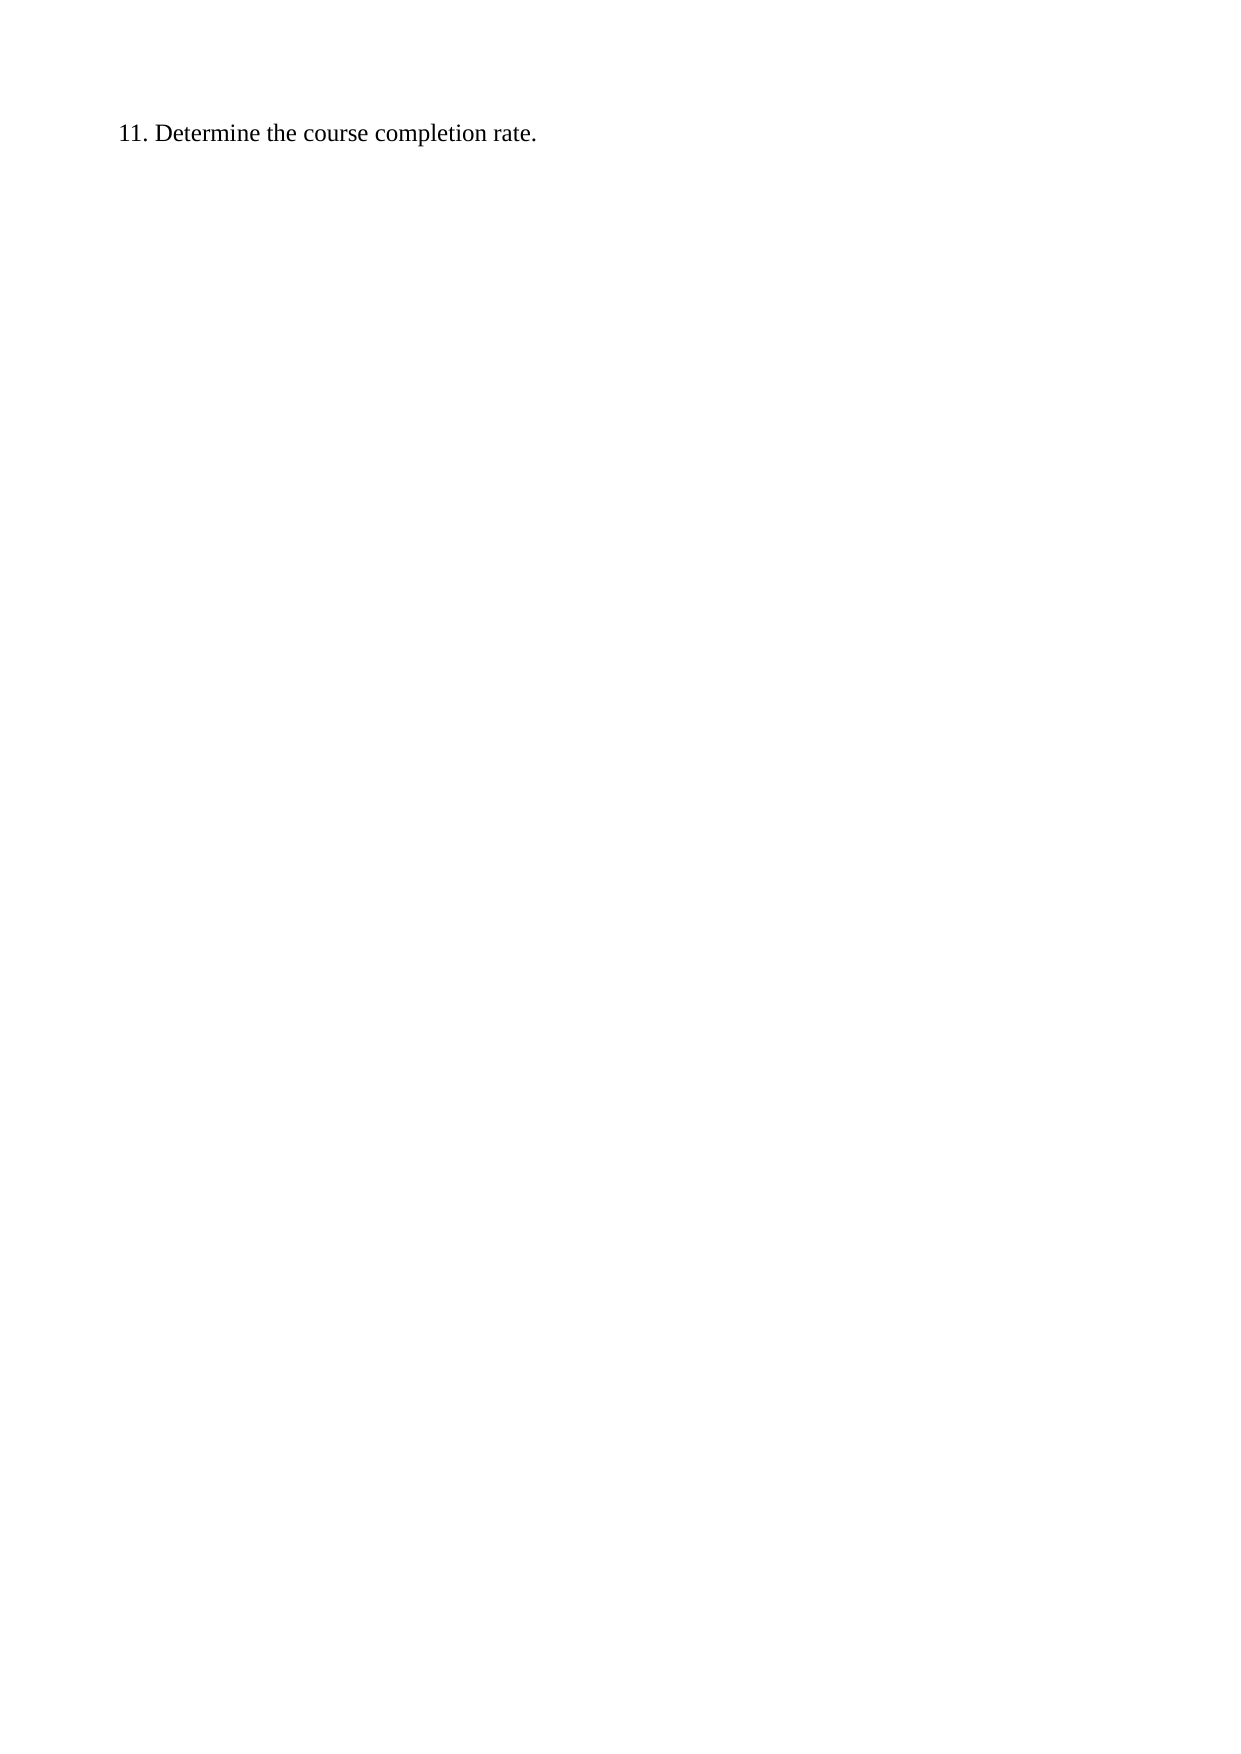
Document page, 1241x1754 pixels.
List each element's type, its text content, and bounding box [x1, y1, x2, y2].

text 11. Determine the course completion rate. [118, 118, 1122, 147]
